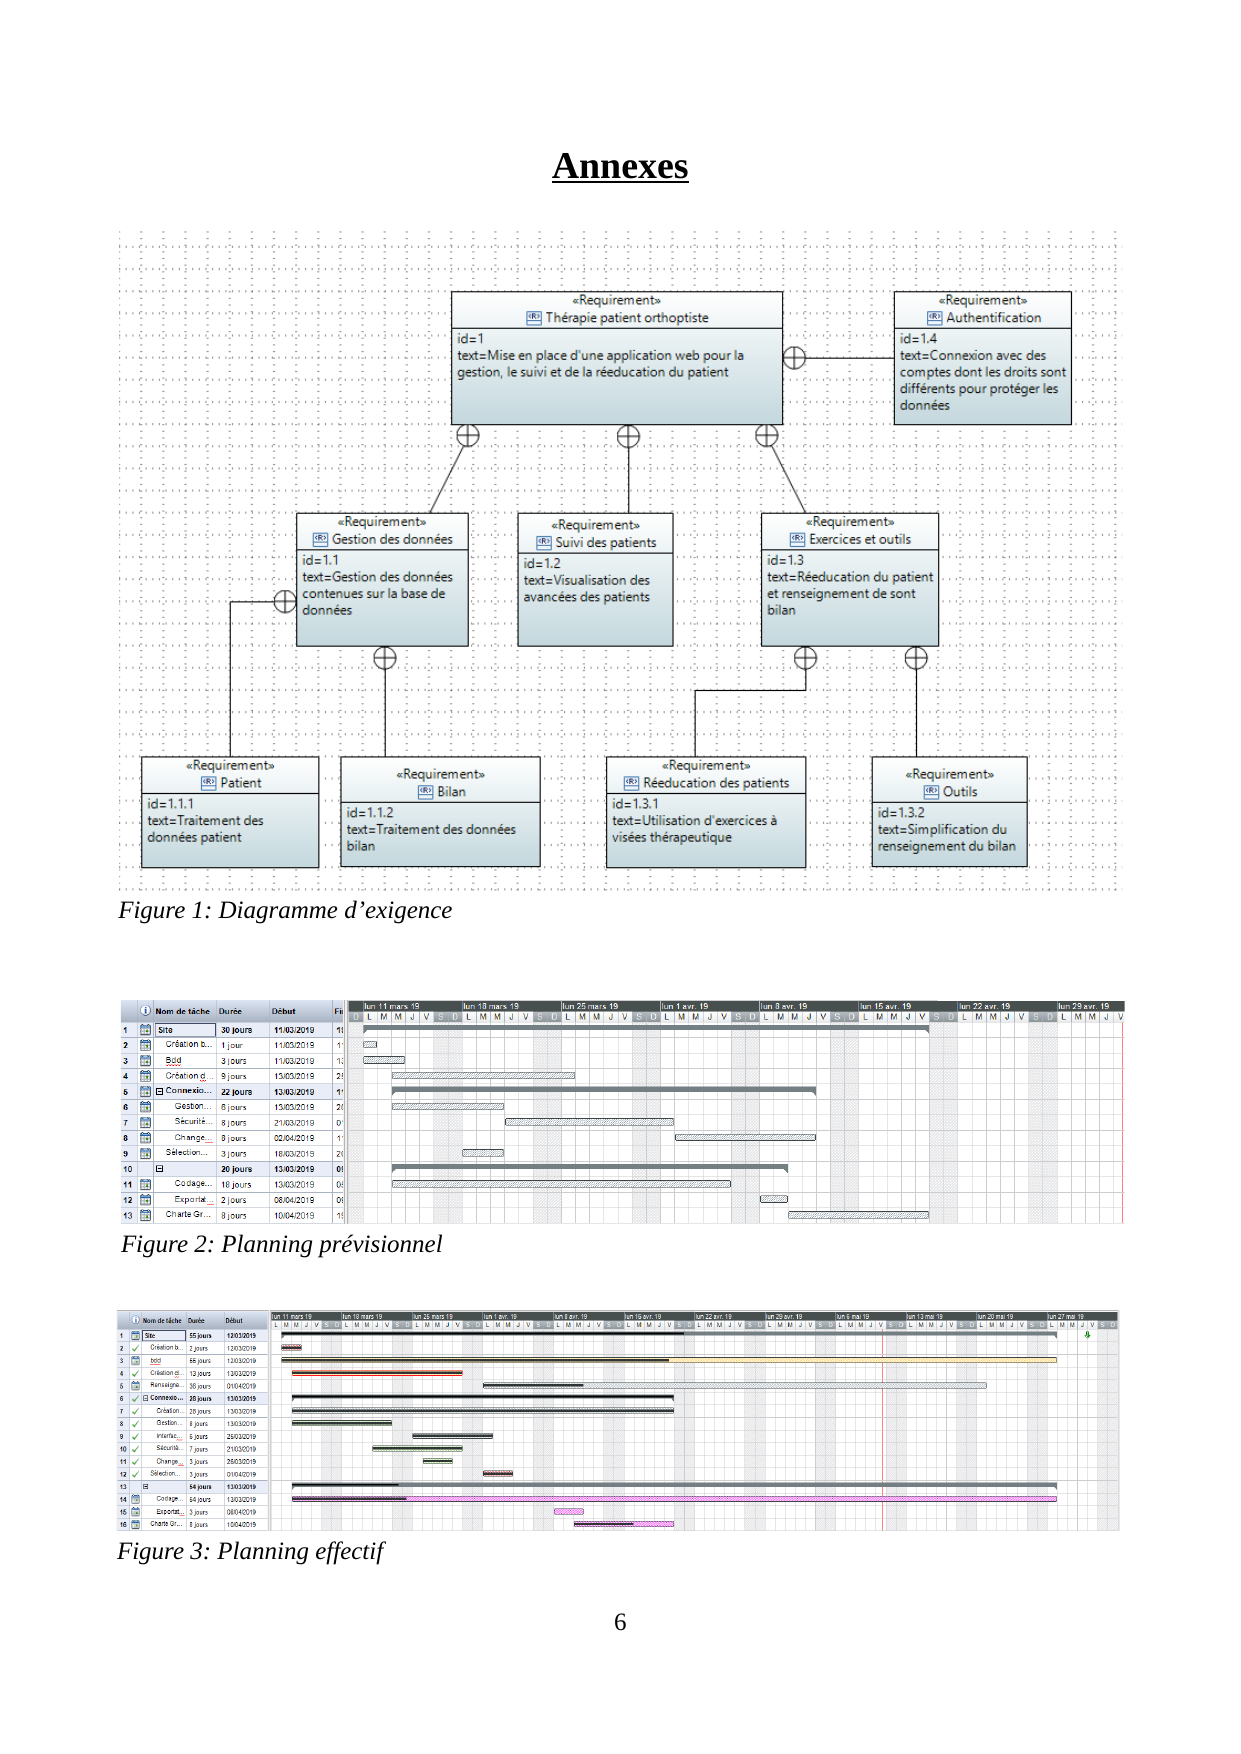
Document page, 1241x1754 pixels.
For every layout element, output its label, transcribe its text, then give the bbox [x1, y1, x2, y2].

picture [118, 227, 1123, 896]
picture [120, 1000, 1125, 1224]
picture [116, 1310, 1121, 1531]
text Figure 2: Planning prévisionnel [121, 1000, 1136, 1258]
text Figure 3: Planning effectif [117, 1310, 1149, 1565]
text Figure 1: Diagramme d’exigence [118, 896, 1122, 924]
subtitle Annexes [118, 143, 1122, 187]
subtitle [118, 924, 1122, 951]
